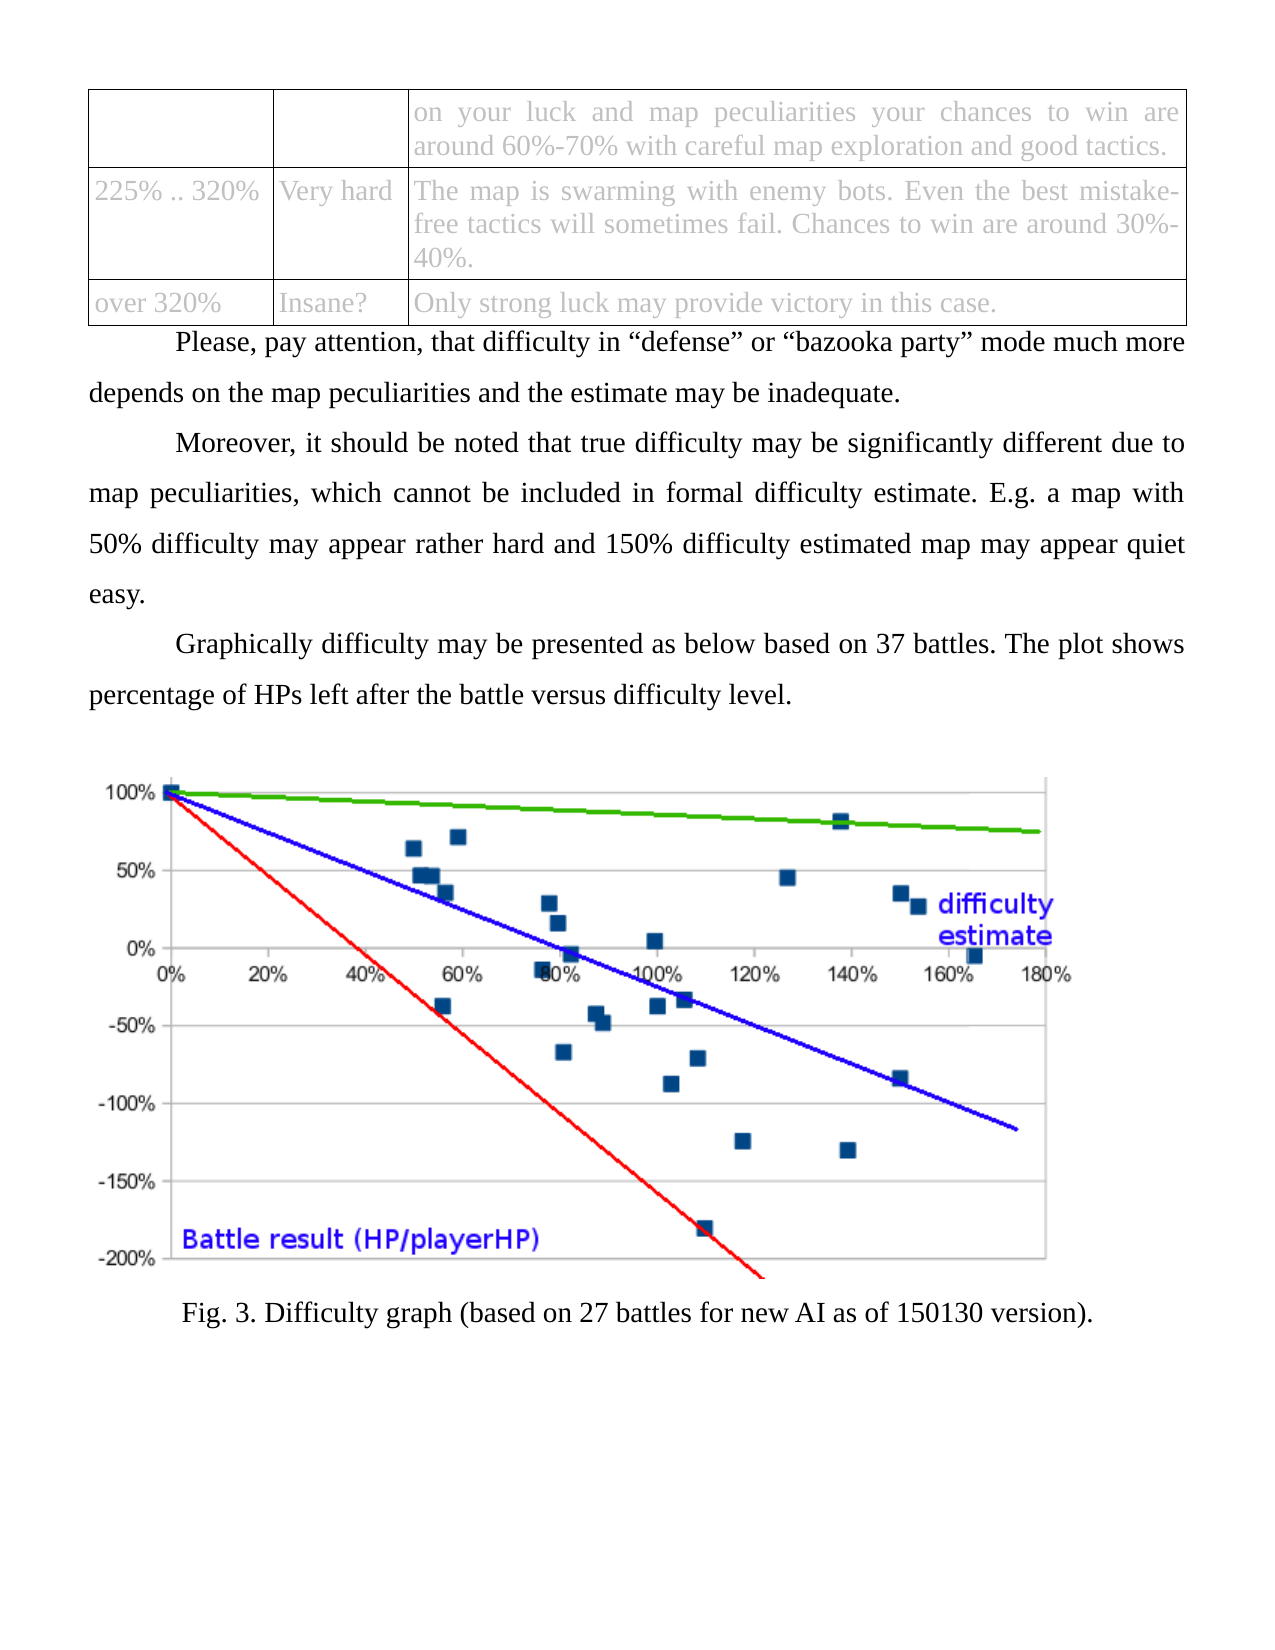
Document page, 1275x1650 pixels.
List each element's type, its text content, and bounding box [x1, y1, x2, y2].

text Fig. 3. Difficulty graph (based on 27 battles for new AI as of 150130 version). [88, 1295, 1186, 1329]
text Moreover, it should be noted that true difficulty may be significantly different due to map peculiarities, which cannot be included in formal difficulty estimate. E.g. a map with 50% difficulty may appear rather hard and 150% difficulty estimated map may appear quiet easy. [88, 425, 1186, 610]
table_cell Insane? [274, 280, 408, 324]
table_cell Very hard [274, 168, 408, 279]
table_cell 225% .. 320% [89, 168, 273, 279]
table_cell on your luck and map peculiarities your chances to win are around 60%-70% with careful map exploration and good tactics. [409, 90, 1186, 167]
table_cell [89, 90, 273, 167]
table_cell over 320% [89, 280, 273, 324]
text Please, pay attention, that difficulty in “defense” or “bazooka party” mode much more depends on the map peculiarities and the estimate may be inadequate. [88, 326, 1186, 408]
text Graphically difficulty may be presented as below based on 37 battles. The plot shows percentage of HPs left after the battle versus difficulty level. [88, 626, 1186, 710]
table_cell Only strong luck may provide victory in this case. [409, 280, 1186, 324]
picture [88, 777, 1088, 1279]
table_cell The map is swarming with enemy bots. Even the best mistake-free tactics will sometimes fail. Chances to win are around 30%-40%. [409, 168, 1186, 279]
table_cell [274, 90, 408, 167]
